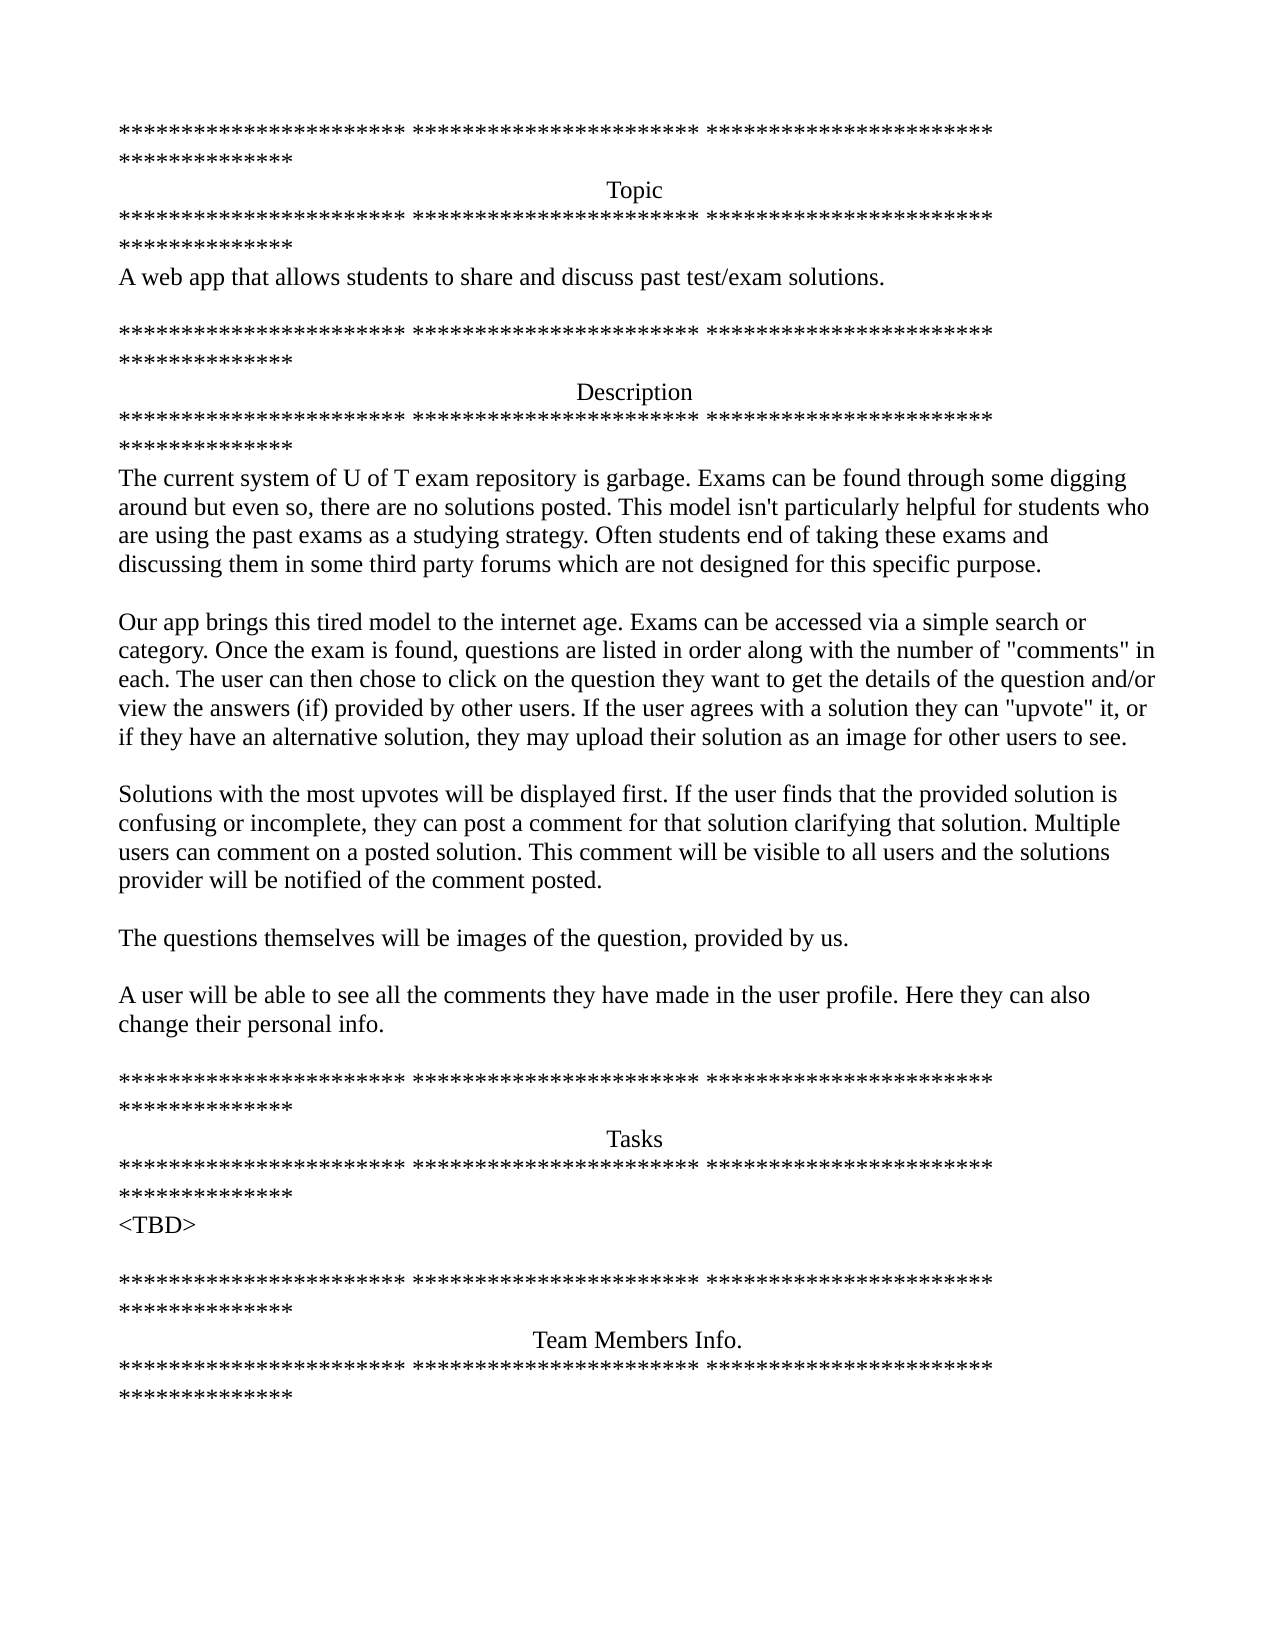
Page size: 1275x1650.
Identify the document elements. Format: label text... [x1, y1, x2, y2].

text *********************** *********************** *********************** ************** [118, 118, 1157, 176]
text A user will be able to see all the comments they have made in the user profile. Here they can also change their personal info. [118, 981, 1157, 1038]
text *********************** *********************** *********************** ************** [118, 1268, 1157, 1326]
text The current system of U of T exam repository is garbage. Exams can be found through some digging around but even so, there are no solutions posted. This model isn't particularly helpful for students who are using the past exams as a studying strategy. Often students end of taking these exams and discussing them in some third party forums which are not designed for this specific purpose. [118, 463, 1157, 578]
text Description [118, 377, 1157, 406]
text A web app that allows students to share and discuss past test/exam solutions. [118, 262, 1157, 291]
text *********************** *********************** *********************** ************** [118, 406, 1157, 463]
text *********************** *********************** *********************** ************** [118, 1153, 1157, 1211]
text <TBD> [118, 1211, 1157, 1239]
text Solutions with the most upvotes will be displayed first. If the user finds that the provided solution is confusing or incomplete, they can post a comment for that solution clarifying that solution. Multiple users can comment on a posted solution. This comment will be visible to all users and the solutions provider will be notified of the comment posted. [118, 779, 1157, 894]
text *********************** *********************** *********************** ************** [118, 1067, 1157, 1124]
text Topic [118, 176, 1157, 204]
text Team Members Info. [118, 1326, 1157, 1354]
text Tasks [118, 1124, 1157, 1153]
text *********************** *********************** *********************** ************** [118, 319, 1157, 377]
text The questions themselves will be images of the question, provided by us. [118, 923, 1157, 952]
text Our app brings this tired model to the internet age. Exams can be accessed via a simple search or category. Once the exam is found, questions are listed in order along with the number of "comments" in each. The user can then chose to click on the question they want to get the details of the question and/or view the answers (if) provided by other users. If the user agrees with a solution they can "upvote" it, or if they have an alternative solution, they may upload their solution as an image for other users to see. [118, 607, 1157, 751]
text *********************** *********************** *********************** ************** [118, 1354, 1157, 1412]
text *********************** *********************** *********************** ************** [118, 204, 1157, 262]
